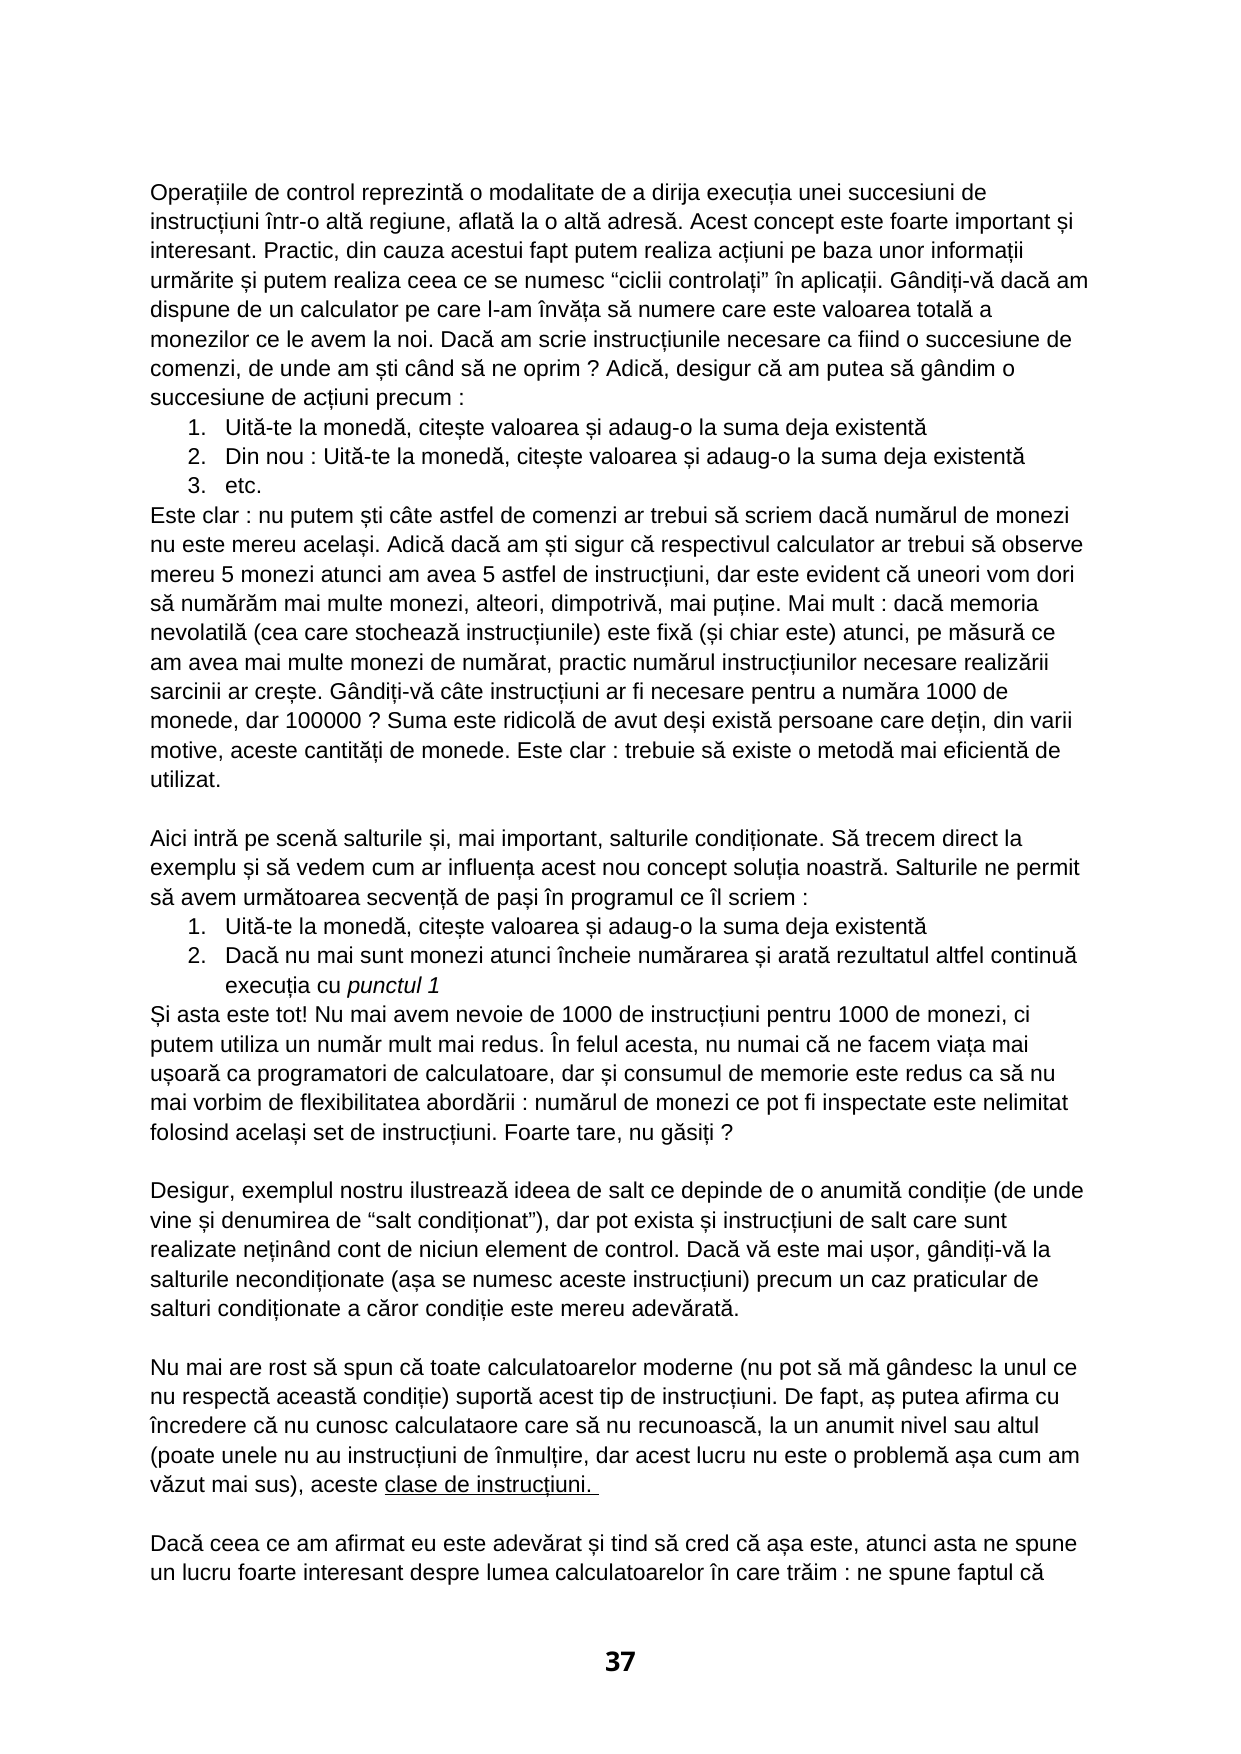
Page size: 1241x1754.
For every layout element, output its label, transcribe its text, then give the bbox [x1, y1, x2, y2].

list Dacă nu mai sunt monezi atunci încheie numărarea și arată rezultatul altfel continuă execuția cu punctul 1 [187, 943, 1091, 998]
text Și asta este tot! Nu mai avem nevoie de 1000 de instrucțiuni pentru 1000 de monezi, ci putem utiliza un număr mult mai redus. În felul acesta, nu numai că ne facem viața mai ușoară ca programatori de calculatoare, dar și consumul de memorie este redus ca să nu mai vorbim de flexibilitatea abordării : numărul de monezi ce pot fi inspectate este nelimitat folosind același set de instrucțiuni. Foarte tare, nu găsiți ? [150, 1002, 1091, 1145]
list Din nou : Uită-te la monedă, citește valoarea și adaug-o la suma deja existentă [187, 444, 1091, 469]
list Uită-te la monedă, citește valoarea și adaug-o la suma deja existentă [187, 914, 1091, 939]
list Uită-te la monedă, citește valoarea și adaug-o la suma deja existentă [187, 414, 1091, 440]
text Operațiile de control reprezintă o modalitate de a dirija execuția unei succesiuni de instrucțiuni într-o altă regiune, aflată la o altă adresă. Acest concept este foarte important și interesant. Practic, din cauza acestui fapt putem realiza acțiuni pe baza unor informații urmărite și putem realiza ceea ce se numesc “ciclii controlați” în aplicații. Gândiți-vă dacă am dispune de un calculator pe care l-am învăța să numere care este valoarea totală a monezilor ce le avem la noi. Dacă am scrie instrucțiunile necesare ca fiind o succesiune de comenzi, de unde am ști când să ne oprim ? Adică, desigur că am putea să gândim o succesiune de acțiuni precum : [150, 179, 1091, 411]
list etc. [187, 473, 1091, 499]
text Este clar : nu putem ști câte astfel de comenzi ar trebui să scriem dacă numărul de monezi nu este mereu același. Adică dacă am ști sigur că respectivul calculator ar trebui să observe mereu 5 monezi atunci am avea 5 astfel de instrucțiuni, dar este evident că uneori vom dori să numărăm mai multe monezi, alteori, dimpotrivă, mai puține. Mai mult : dacă memoria nevolatilă (cea care stochează instrucțiunile) este fixă (și chiar este) atunci, pe măsură ce am avea mai multe monezi de numărat, practic numărul instrucțiunilor necesare realizării sarcinii ar crește. Gândiți-vă câte instrucțiuni ar fi necesare pentru a număra 1000 de monede, dar 100000 ? Suma este ridicolă de avut deși există persoane care dețin, din varii motive, aceste cantități de monede. Este clar : trebuie să existe o metodă mai eficientă de utilizat. [150, 502, 1091, 792]
text Dacă ceea ce am afirmat eu este adevărat și tind să cred că așa este, atunci asta ne spune un lucru foarte interesant despre lumea calculatoarelor în care trăim : ne spune faptul că [150, 1531, 1091, 1586]
text Aici intră pe scenă salturile și, mai important, salturile condiționate. Să trecem direct la exemplu și să vedem cum ar influența acest nou concept soluția noastră. Salturile ne permit să avem următoarea secvență de pași în programul ce îl scriem : [150, 826, 1091, 910]
text Desigur, exemplul nostru ilustrează ideea de salt ce depinde de o anumită condiție (de unde vine și denumirea de “salt condiționat”), dar pot exista și instrucțiuni de salt care sunt realizate neținând cont de niciun element de control. Dacă vă este mai ușor, gândiți-vă la salturile necondiționate (așa se numesc aceste instrucțiuni) precum un caz praticular de salturi condiționate a căror condiție este mereu adevărată. [150, 1178, 1091, 1321]
text Nu mai are rost să spun că toate calculatoarelor moderne (nu pot să mă gândesc la unul ce nu respectă această condiție) suportă acest tip de instrucțiuni. De fapt, aș putea afirma cu încredere că nu cunosc calculataore care să nu recunoască, la un anumit nivel sau altul (poate unele nu au instrucțiuni de înmulțire, dar acest lucru nu este o problemă așa cum am văzut mai sus), aceste clase de instrucțiuni. [150, 1354, 1091, 1497]
